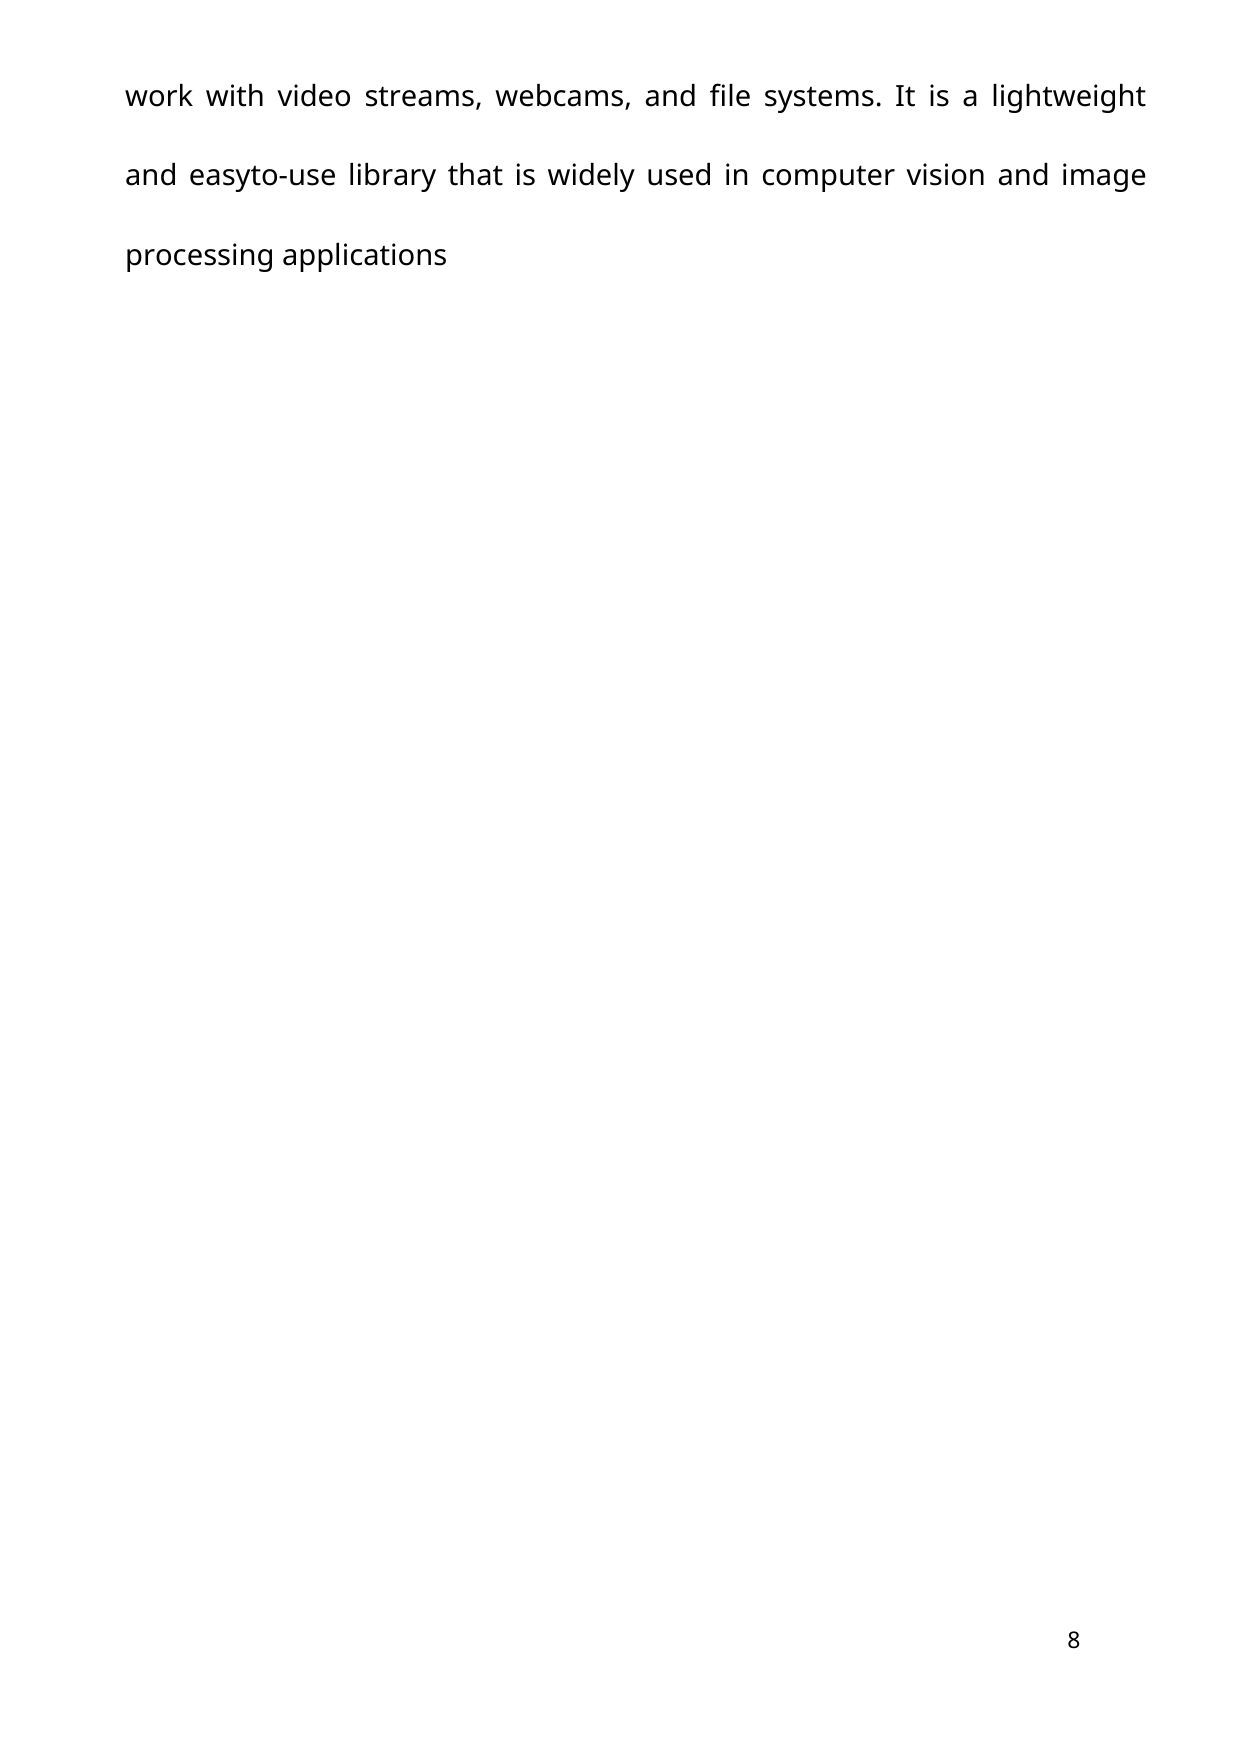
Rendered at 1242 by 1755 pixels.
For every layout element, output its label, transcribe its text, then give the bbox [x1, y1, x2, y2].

text work with video streams, webcams, and file systems. It is a lightweight and easyto-use library that is widely used in computer vision and image processing applications [125, 75, 1148, 273]
